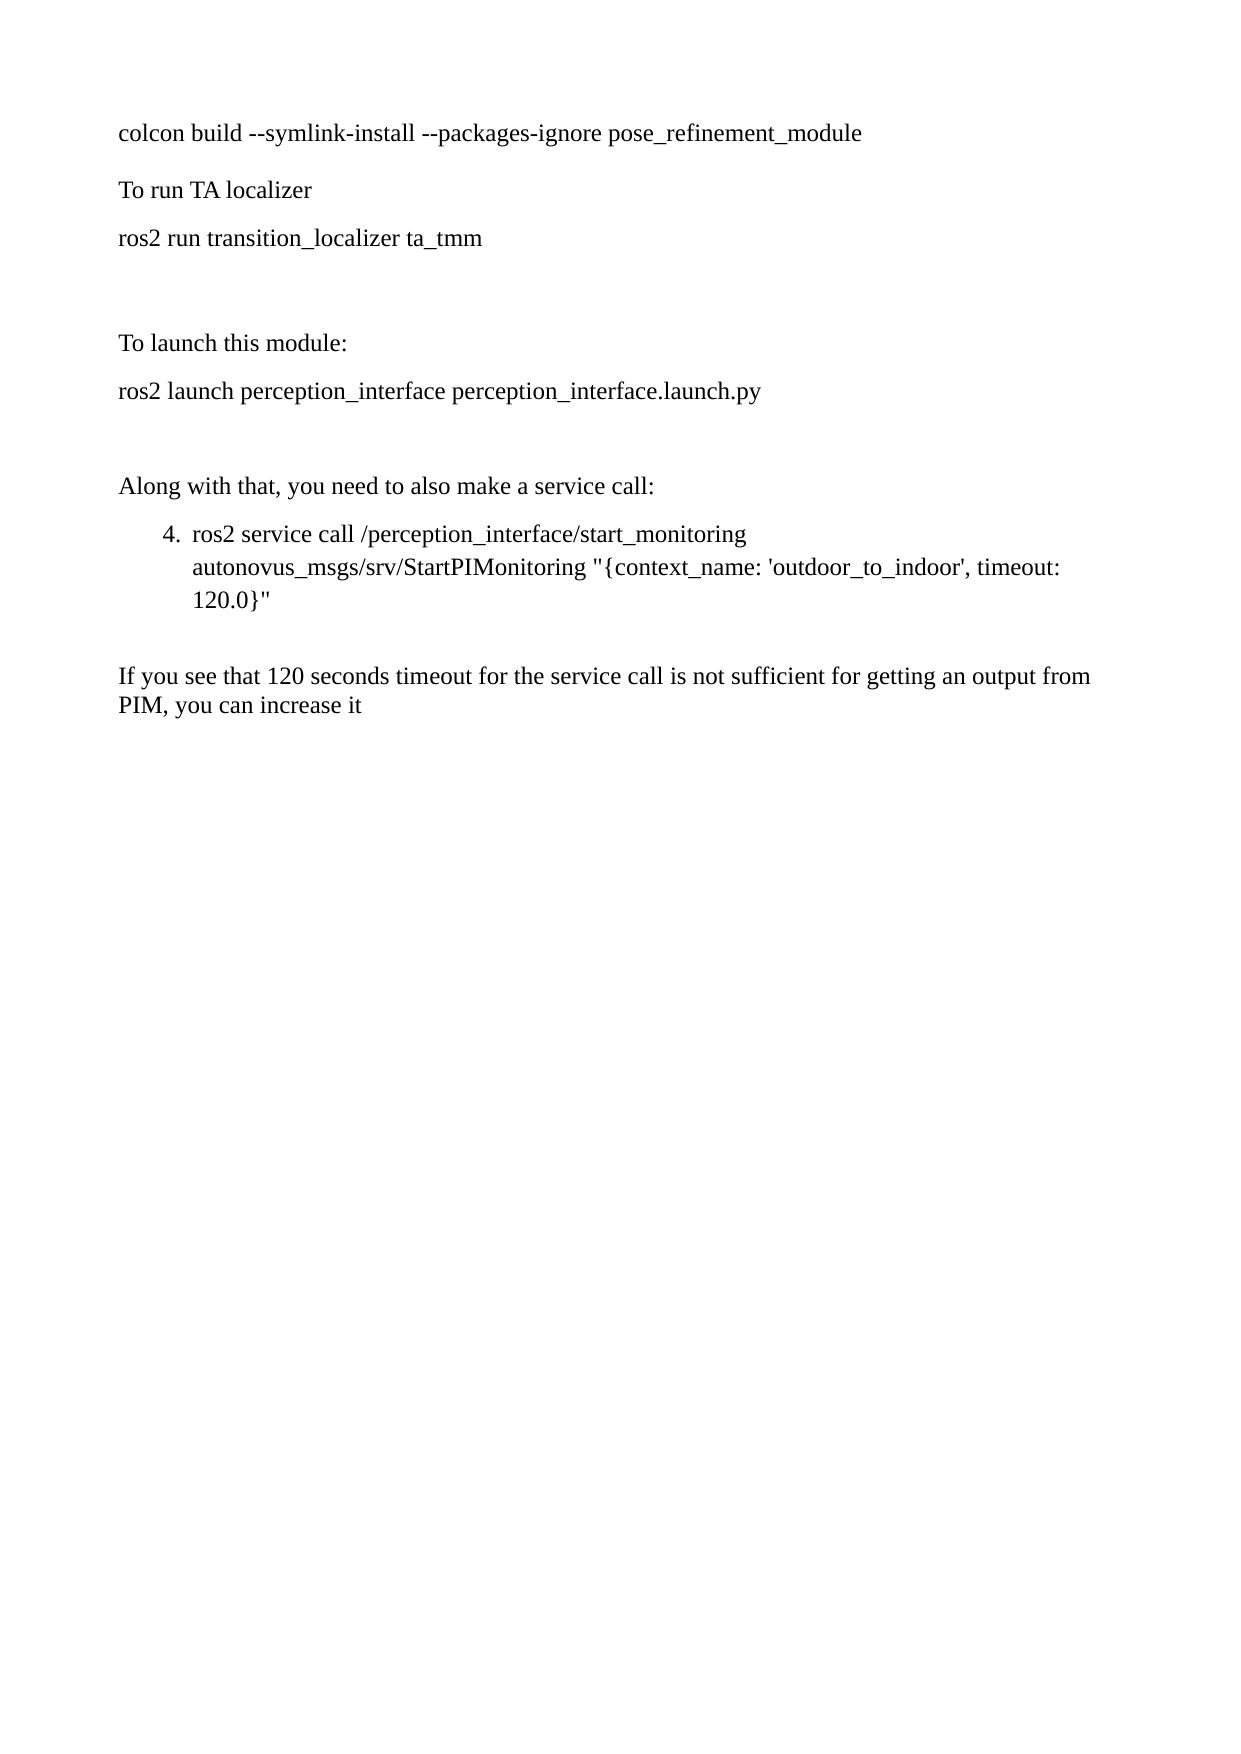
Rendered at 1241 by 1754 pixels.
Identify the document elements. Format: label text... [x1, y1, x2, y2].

text colcon build --symlink-install --packages-ignore pose_refinement_module [118, 118, 1122, 147]
text To launch this module: [118, 328, 1122, 357]
list ros2 service call /perception_interface/start_monitoring autonovus_msgs/srv/StartPIMonitoring "{context_name: 'outdoor_to_indoor', timeout: 120.0}" [162, 519, 1122, 613]
text To run TA localizer [118, 176, 1122, 204]
text If you see that 120 seconds timeout for the service call is not sufficient for getting an output from PIM, you can increase it [118, 661, 1122, 719]
text Along with that, you need to also make a service call: [118, 471, 1122, 500]
text ros2 run transition_localizer ta_tmm [118, 223, 1122, 252]
text ros2 launch perception_interface perception_interface.launch.py [118, 376, 1122, 405]
